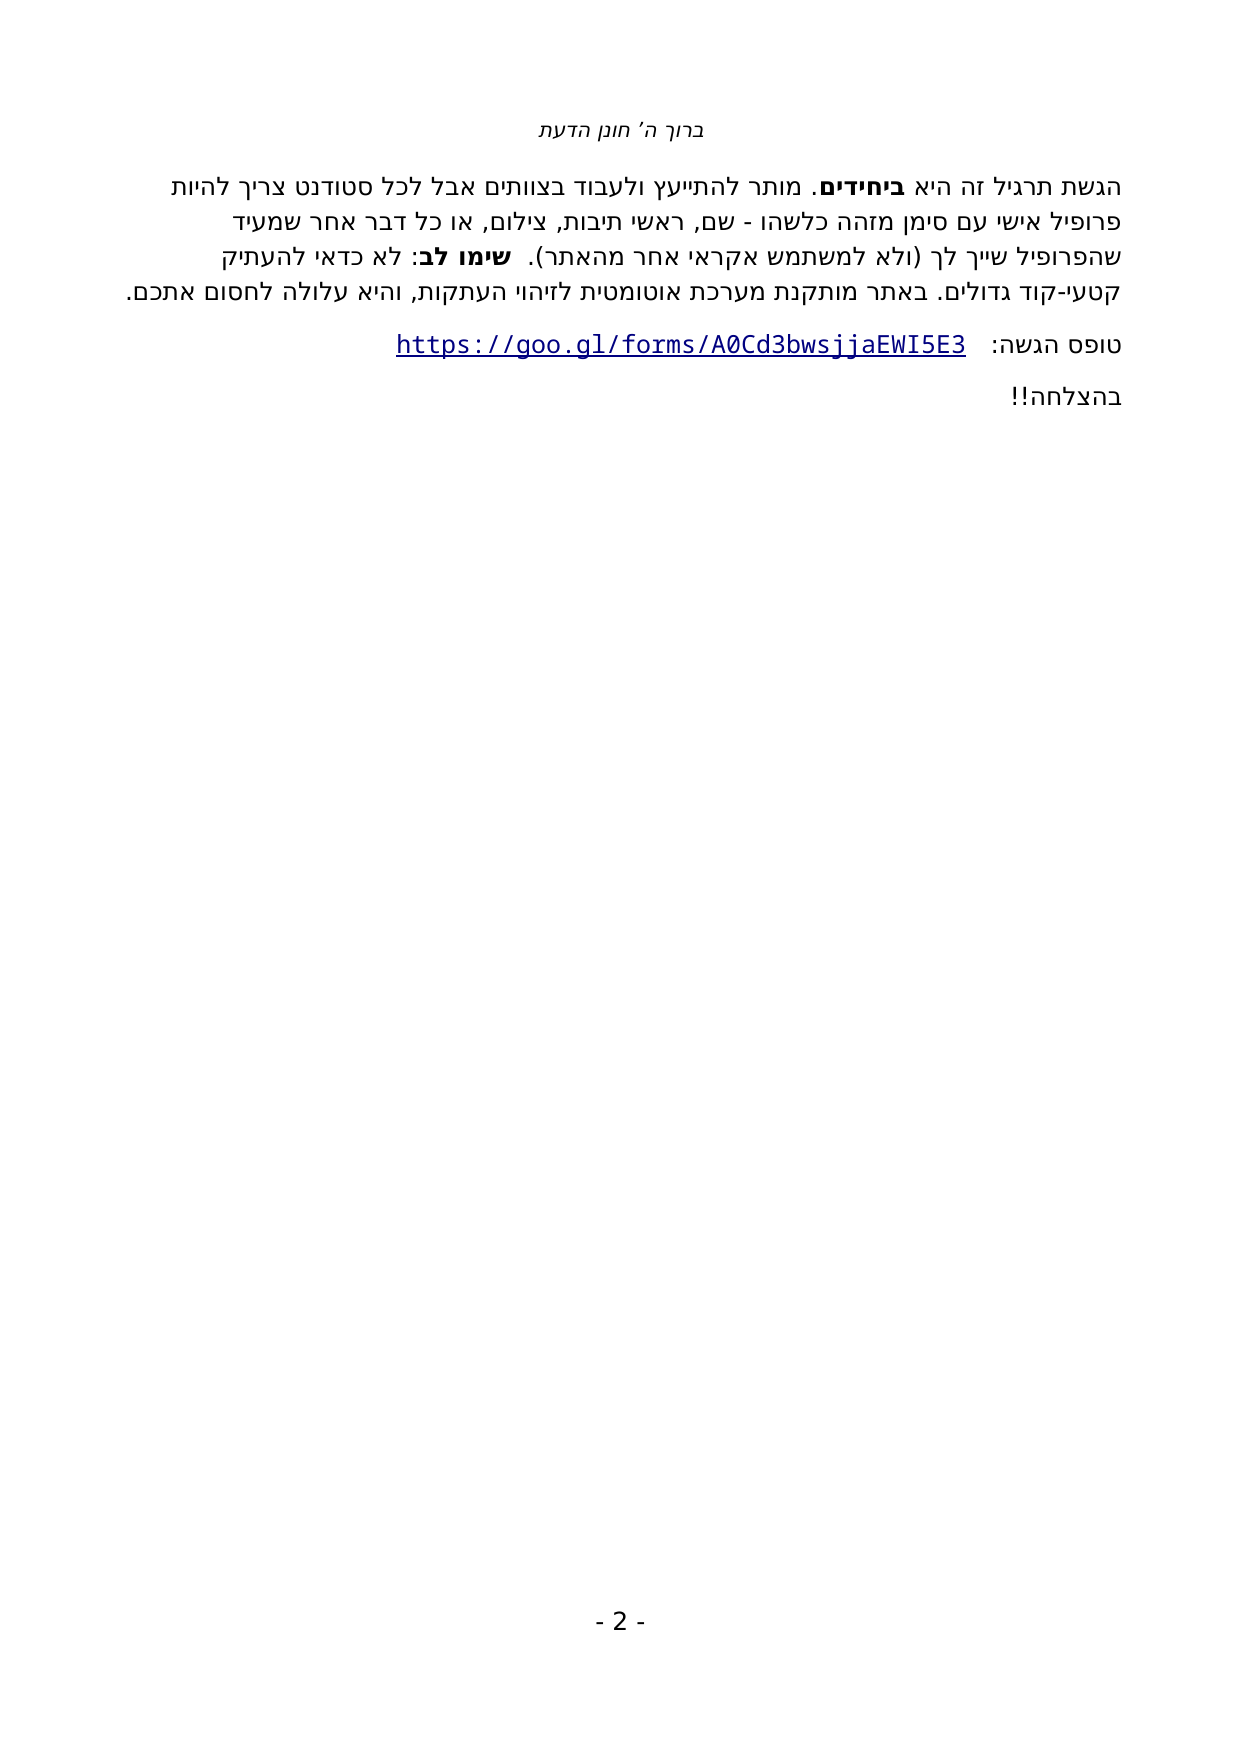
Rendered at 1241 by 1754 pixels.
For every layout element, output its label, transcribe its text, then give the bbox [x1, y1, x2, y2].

text בהצלחה!! [118, 382, 1122, 411]
text הגשת תרגיל זה היא ביחידים. מותר להתייעץ ולעבוד בצוותים אבל לכל סטודנט צריך להיות פרופיל אישי עם סימן מזהה כלשהו - שם, ראשי תיבות, צילום, או כל דבר אחר שמעיד שהפרופיל שייך לך (ולא למשתמש אקראי אחר מהאתר). שימו לב: לא כדאי להעתיק קטעי-קוד גדולים. באתר מותקנת מערכת אוטומטית לזיהוי העתקות, והיא עלולה לחסום אתכם. [118, 172, 1122, 306]
text טופס הגשה: https://goo.gl/forms/A0Cd3bwsjjaEWI5E3 [118, 326, 1122, 361]
